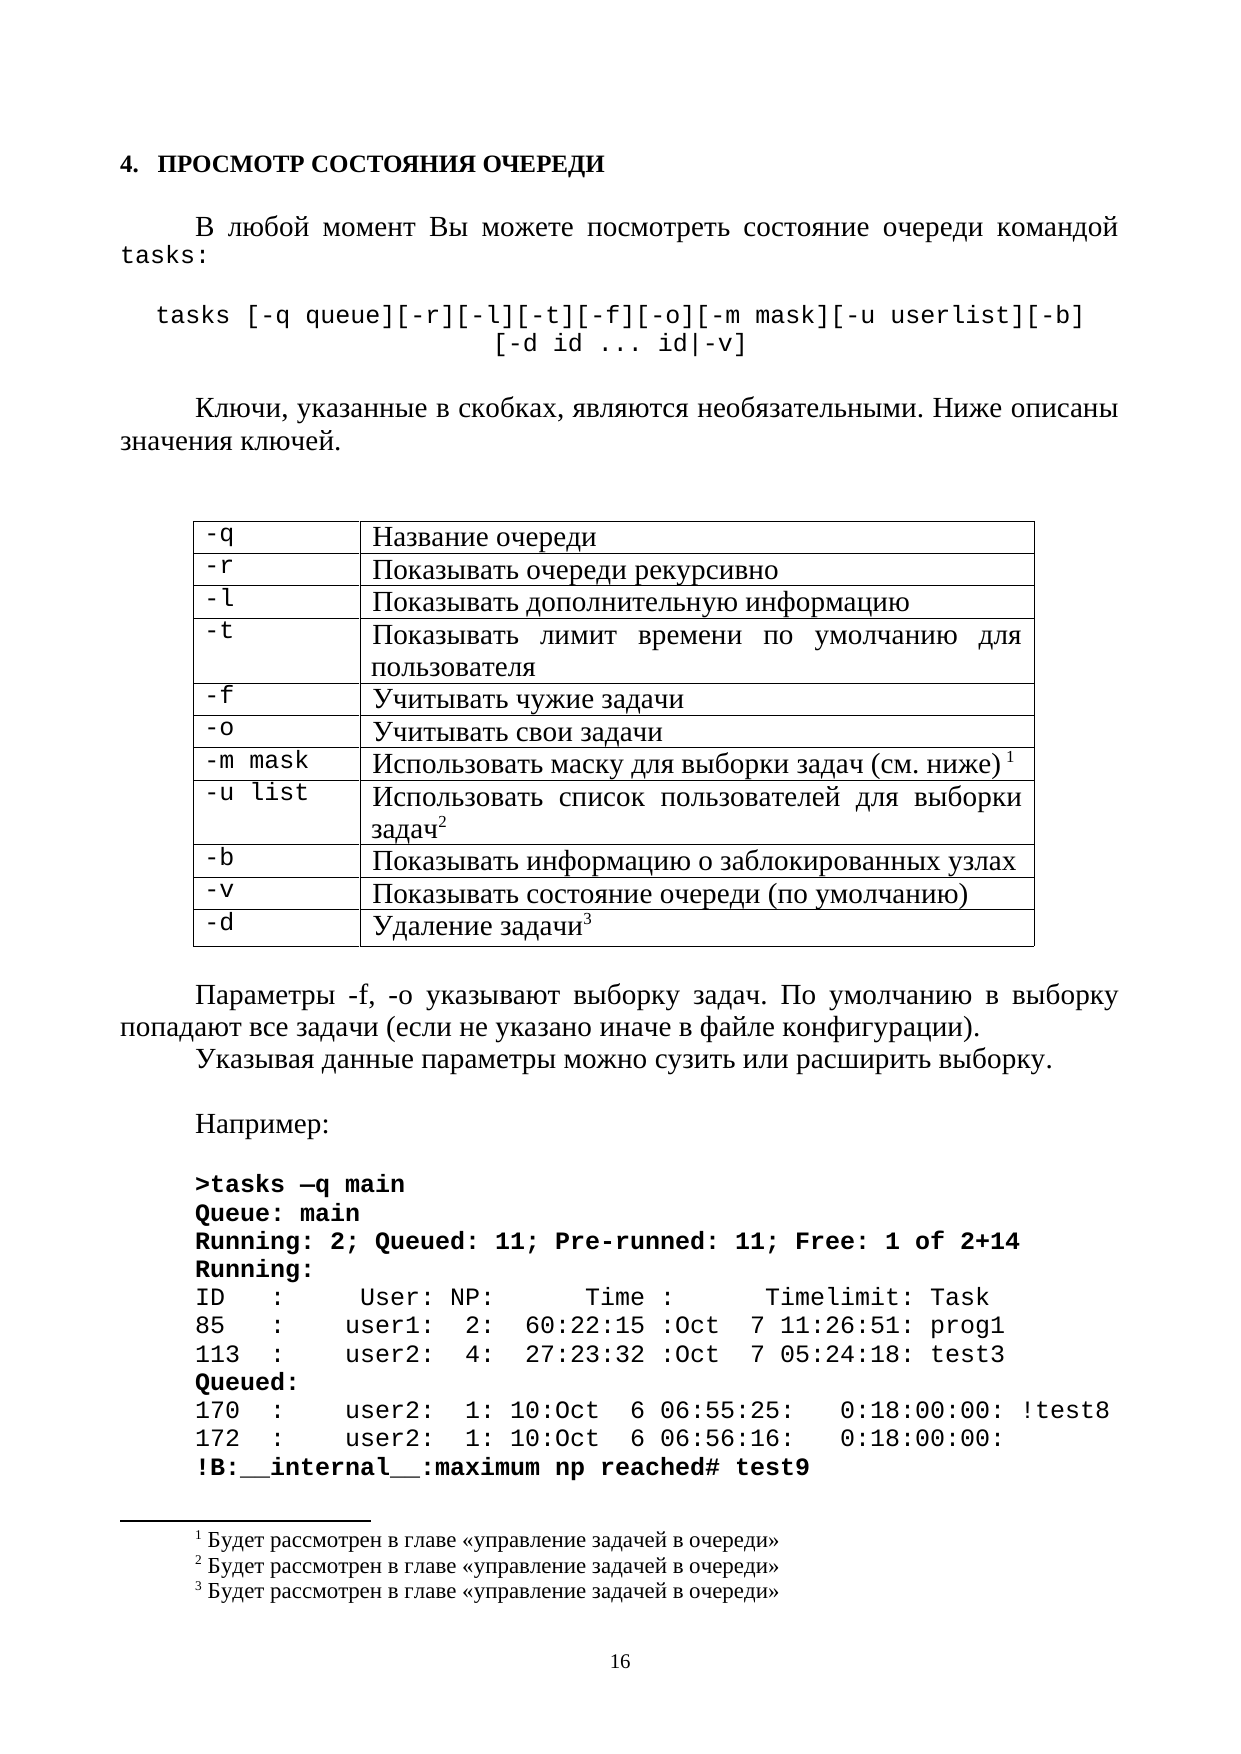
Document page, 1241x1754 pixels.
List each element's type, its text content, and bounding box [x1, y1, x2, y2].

text Queued: [120, 1370, 1120, 1398]
table_cell Учитывать чужие задачи [361, 684, 1034, 715]
text Queue: main [120, 1200, 1120, 1228]
text !B:__internal__:maximum np reached# test9 [195, 1454, 1120, 1483]
table_cell Показывать очереди рекурсивно [361, 554, 1034, 585]
text tasks [-q queue][-r][-l][-t][-f][-o][-m mask][-u userlist][-b] [120, 303, 1120, 331]
table_cell Использовать список пользователей для выборки задач [361, 781, 1034, 844]
text Running: [120, 1257, 1120, 1285]
text Параметры -f, -o указывают выборку задач. По умолчанию в выборку попадают все задачи (если не указано иначе в файле конфигурации). [120, 978, 1120, 1043]
table_cell -l [194, 586, 359, 618]
table_header -q [194, 522, 359, 553]
table_cell -m mask [194, 748, 359, 780]
subtitle Просмотр состояния очереди [120, 150, 1120, 178]
table_cell Показывать состояние очереди (по умолчанию) [361, 878, 1034, 909]
table_cell -o [194, 716, 359, 747]
table_cell -b [194, 845, 359, 877]
table_cell -v [194, 878, 359, 909]
table_cell Использовать маску для выборки задач (см. ниже) [361, 748, 1034, 780]
table_cell Показывать дополнительную информацию [361, 586, 1034, 618]
table_cell -f [194, 684, 359, 715]
text 113 : user2: 4: 27:23:32 :Oct 7 05:24:18: test3 [120, 1341, 1120, 1370]
text 170 : user2: 1: 10:Oct 6 06:55:25: 0:18:00:00: !test8 [120, 1398, 1120, 1426]
table_cell -u list [194, 781, 359, 844]
text ID : User: NP: Time : Timelimit: Task [120, 1285, 1120, 1313]
text В любой момент Вы можете посмотреть состояние очереди командой tasks: [120, 210, 1120, 271]
text 85 : user1: 2: 60:22:15 :Oct 7 11:26:51: prog1 [120, 1313, 1120, 1341]
table_cell Показывать лимит времени по умолчанию для пользователя [361, 619, 1034, 683]
text Running: 2; Queued: 11; Pre-runned: 11; Free: 1 of 2+14 [120, 1228, 1120, 1257]
table_cell -r [194, 554, 359, 585]
text 172 : user2: 1: 10:Oct 6 06:56:16: 0:18:00:00: [195, 1426, 1120, 1454]
table_cell -t [194, 619, 359, 683]
table_cell Учитывать свои задачи [361, 716, 1034, 747]
text [-d id ... id|-v] [120, 331, 1120, 359]
table_cell Удаление задачи [361, 910, 1034, 946]
text Например: [120, 1107, 1120, 1140]
table_cell -d [194, 910, 359, 946]
text >tasks —q main [120, 1172, 1120, 1200]
text Ключи, указанные в скобках, являются необязательными. Ниже описаны значения ключей. [120, 392, 1120, 456]
text Указывая данные параметры можно сузить или расширить выборку. [120, 1043, 1120, 1075]
table_header Название очереди [361, 522, 1034, 553]
table_cell Показывать информацию о заблокированных узлах [361, 845, 1034, 877]
